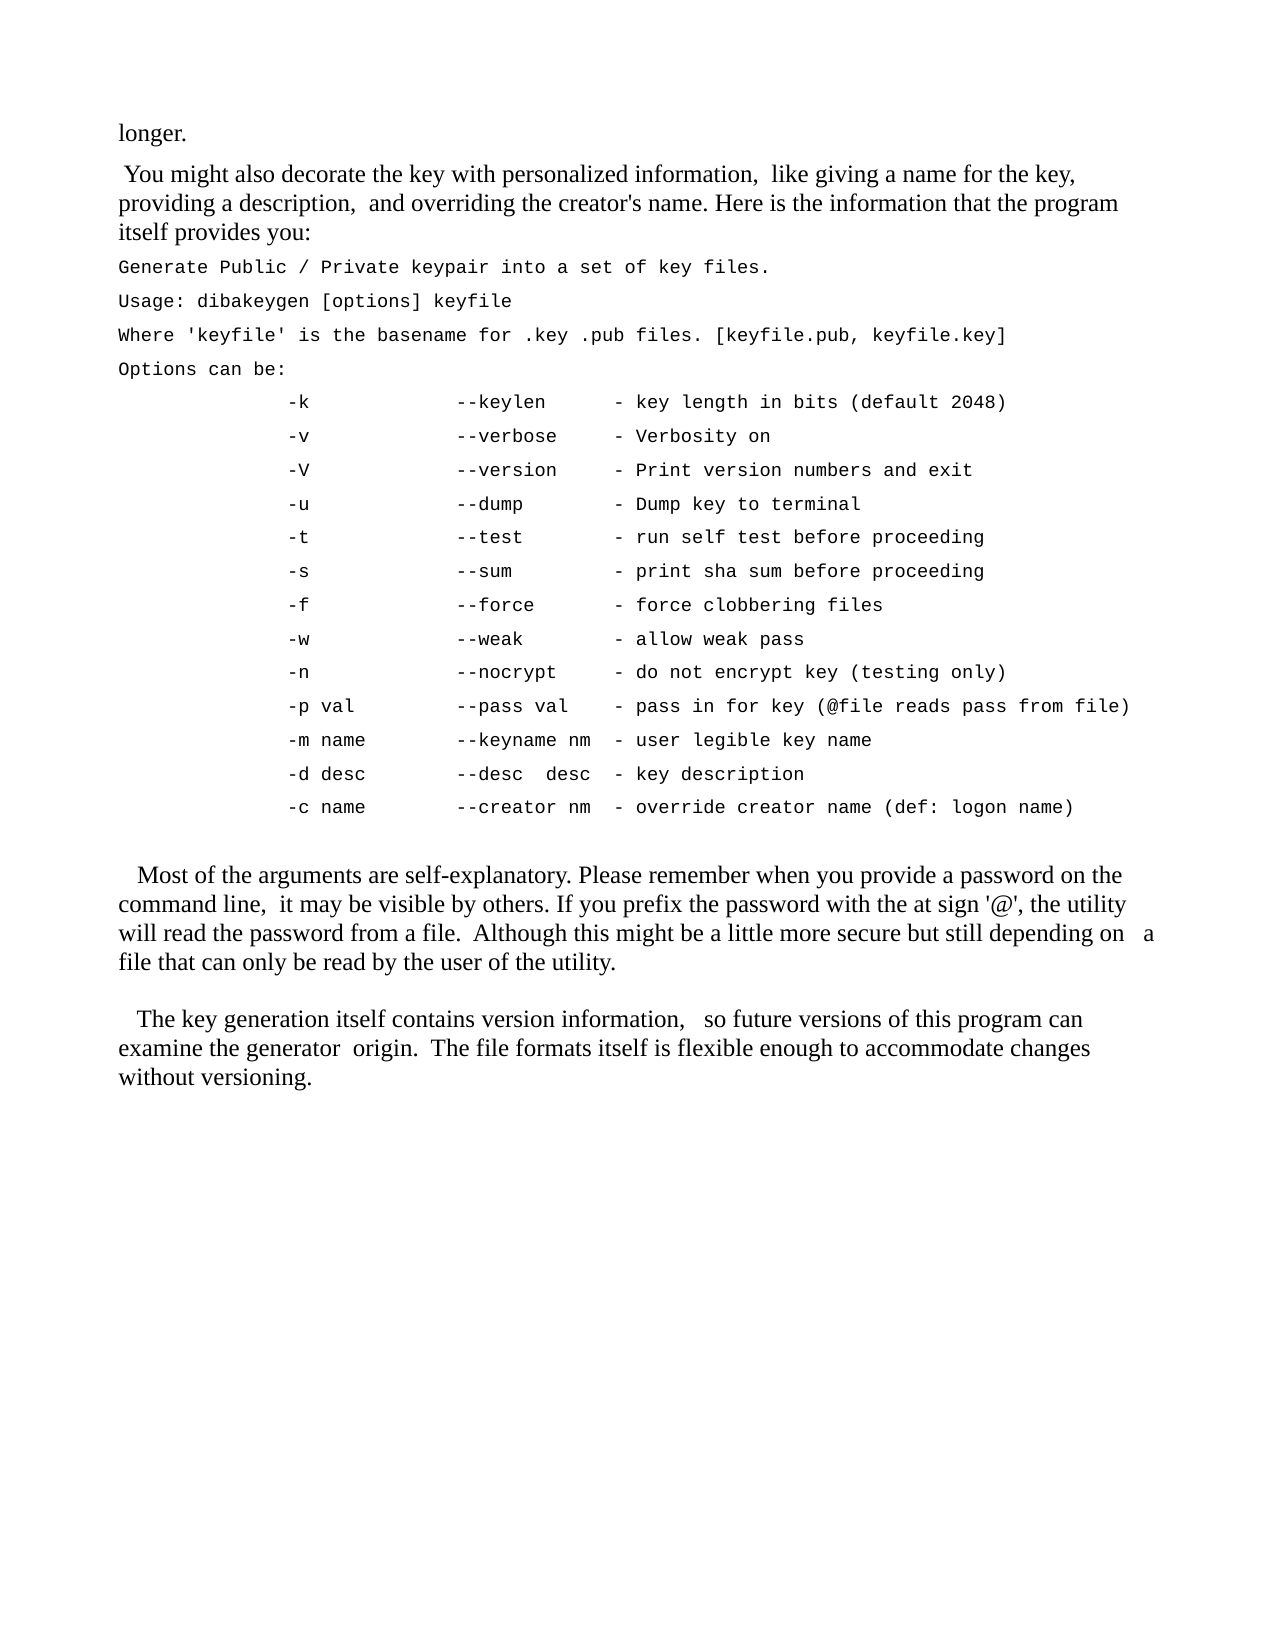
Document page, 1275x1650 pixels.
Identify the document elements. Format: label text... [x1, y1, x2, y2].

text Options can be: [118, 359, 1157, 381]
text Generate Public / Private keypair into a set of key files. [118, 258, 1157, 279]
text -t --test - run self test before proceeding [118, 528, 1157, 549]
text -s --sum - print sha sum before proceeding [118, 562, 1157, 583]
text -w --weak - allow weak pass [118, 629, 1157, 651]
text You might also decorate the key with personalized information, like giving a name for the key, providing a description, and overriding the creator's name. Here is the information that the program itself provides you: [118, 159, 1157, 246]
text -m name --keyname nm - user legible key name [118, 731, 1157, 752]
text -k --keylen - key length in bits (default 2048) [118, 393, 1157, 414]
text -p val --pass val - pass in for key (@file reads pass from file) [118, 697, 1157, 718]
text Usage: dibakeygen [options] keyfile [118, 292, 1157, 313]
text Where 'keyfile' is the basename for .key .pub files. [keyfile.pub, keyfile.key] [118, 326, 1157, 347]
text -n --nocrypt - do not encrypt key (testing only) [118, 663, 1157, 684]
text The key generation itself contains version information, so future versions of this program can examine the generator origin. The file formats itself is flexible enough to accommodate changes without versioning. [118, 1004, 1157, 1091]
text -c name --creator nm - override creator name (def: logon name) [118, 798, 1157, 819]
text -d desc --desc desc - key description [118, 764, 1157, 786]
text longer. [118, 118, 1157, 147]
text -f --force - force clobbering files [118, 596, 1157, 617]
text -v --verbose - Verbosity on [118, 427, 1157, 448]
text -u --dump - Dump key to terminal [118, 494, 1157, 516]
text -V --version - Print version numbers and exit [118, 461, 1157, 482]
text Most of the arguments are self-explanatory. Please remember when you provide a password on the command line, it may be visible by others. If you prefix the password with the at sign '@', the utility will read the password from a file. Although this might be a little more secure but still depending on a file that can only be read by the user of the utility. [118, 861, 1157, 976]
